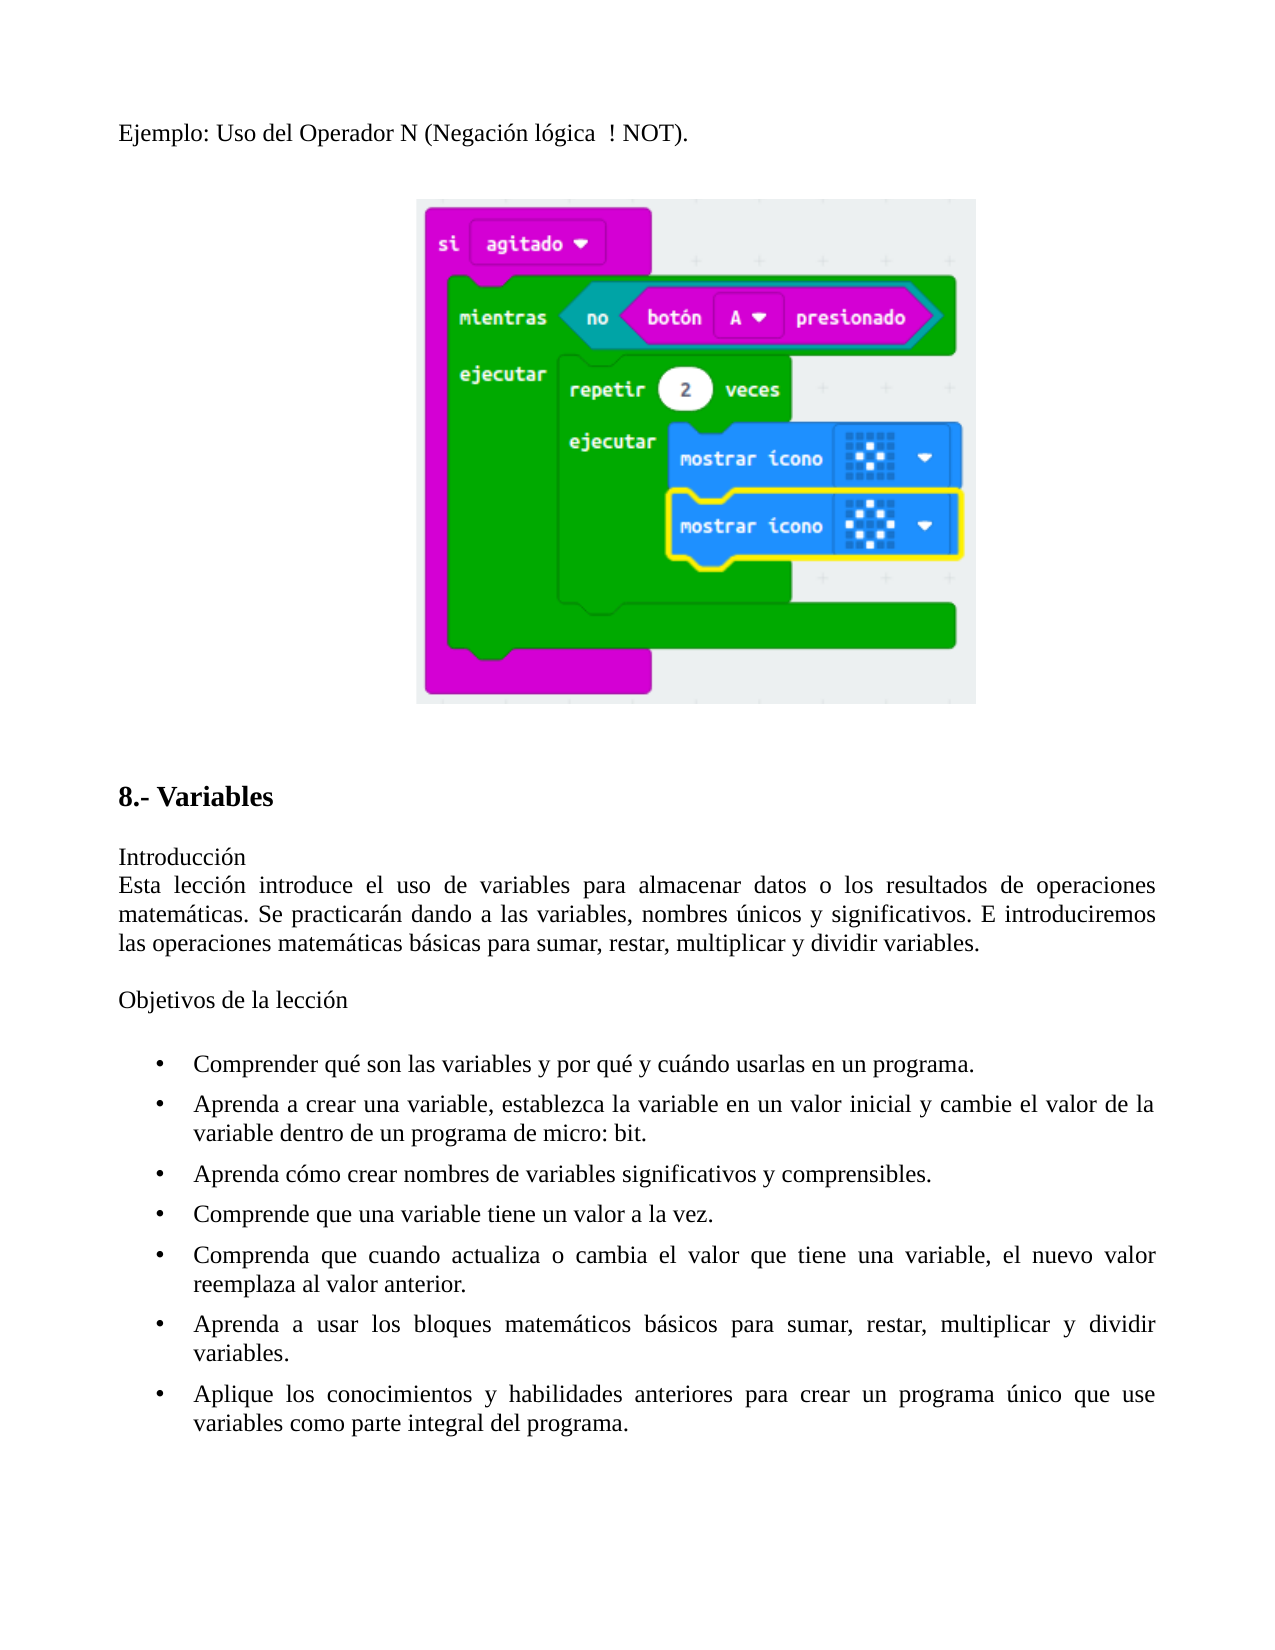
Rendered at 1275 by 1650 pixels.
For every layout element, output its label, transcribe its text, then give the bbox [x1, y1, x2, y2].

list Comprender qué son las variables y por qué y cuándo usarlas en un programa. [156, 1049, 1157, 1078]
list Aprenda cómo crear nombres de variables significativos y comprensibles. [156, 1159, 1157, 1188]
list Aprenda a crear una variable, establezca la variable en un valor inicial y cambie el valor de la variable dentro de un programa de micro: bit. [156, 1089, 1157, 1147]
text Introducción [118, 842, 1157, 870]
list Comprenda que cuando actualiza o cambia el valor que tiene una variable, el nuevo valor reemplaza al valor anterior. [156, 1240, 1157, 1298]
list Aprenda a usar los bloques matemáticos básicos para sumar, restar, multiplicar y dividir variables. [156, 1309, 1157, 1367]
text Objetivos de la lección [118, 985, 1157, 1014]
text 8.- Variables [118, 779, 1157, 813]
picture [416, 199, 976, 704]
text Esta lección introduce el uso de variables para almacenar datos o los resultados de operaciones matemáticas. Se practicarán dando a las variables, nombres únicos y significativos. E introduciremos las operaciones matemáticas básicas para sumar, restar, multiplicar y dividir variables. [118, 870, 1157, 957]
text Ejemplo: Uso del Operador N (Negación lógica ! NOT). [118, 118, 1157, 147]
list Comprende que una variable tiene un valor a la vez. [156, 1199, 1157, 1228]
list Aplique los conocimientos y habilidades anteriores para crear un programa único que use variables como parte integral del programa. [156, 1379, 1157, 1436]
